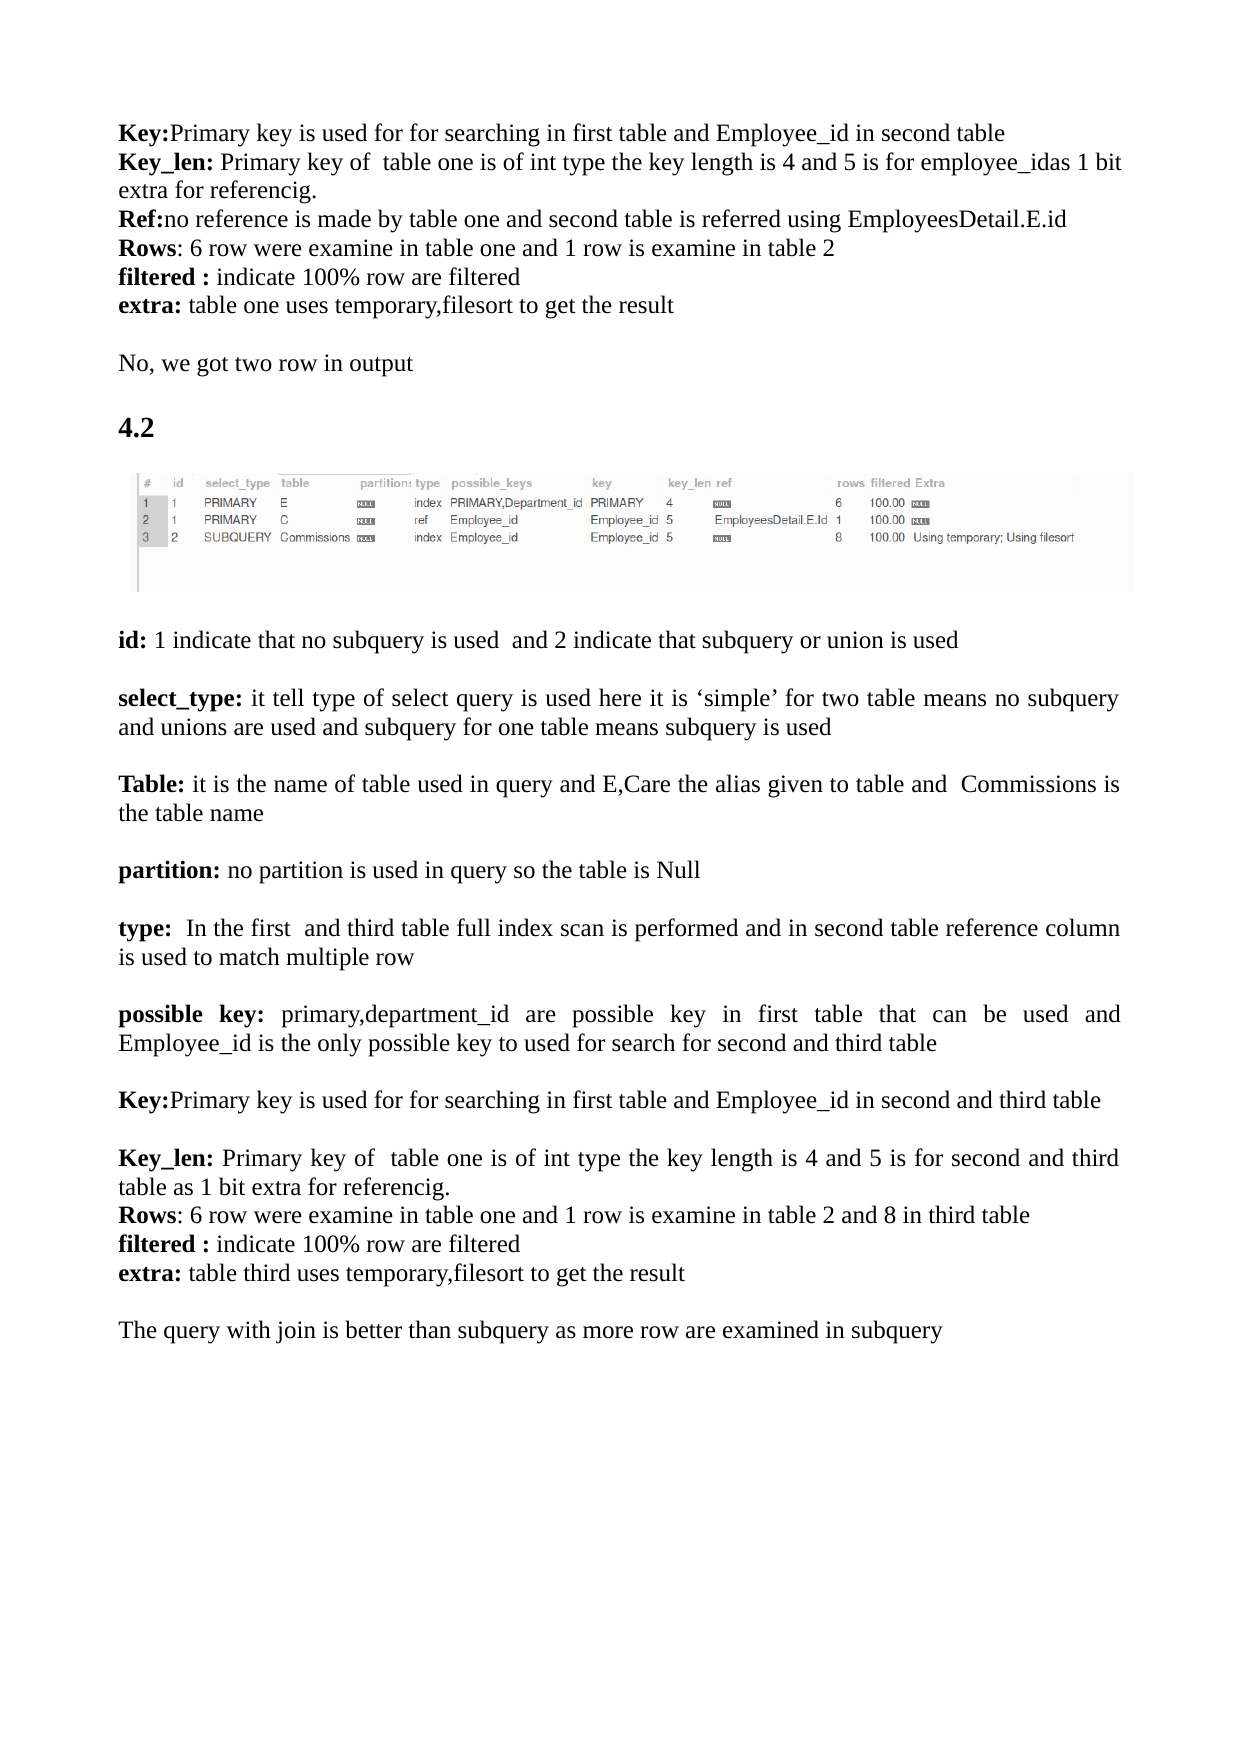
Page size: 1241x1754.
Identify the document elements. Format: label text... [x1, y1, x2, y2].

text Table: it is the name of table used in query and E,Care the alias given to table and Commissions is the table name [118, 769, 1122, 827]
text Key:Primary key is used for for searching in first table and Employee_id in second and third table [118, 1085, 1122, 1114]
text possible key: primary,department_id are possible key in first table that can be used and Employee_id is the only possible key to used for search for second and third table [118, 999, 1122, 1057]
text Key_len: Primary key of table one is of int type the key length is 4 and 5 is for employee_idas 1 bit extra for referencig. [118, 147, 1122, 204]
text Ref:no reference is made by table one and second table is referred using EmployeesDetail.E.id [118, 204, 1122, 233]
text extra: table one uses temporary,filesort to get the result [118, 291, 1122, 319]
picture [130, 473, 1135, 592]
text select_type: it tell type of select query is used here it is ‘simple’ for two table means no subquery and unions are used and subquery for one table means subquery is used [118, 683, 1122, 740]
text partition: no partition is used in query so the table is Null [118, 855, 1122, 884]
text Key:Primary key is used for for searching in first table and Employee_id in second table [118, 118, 1122, 147]
text type: In the first and third table full index scan is performed and in second table reference column is used to match multiple row [118, 913, 1122, 970]
text extra: table third uses temporary,filesort to get the result [118, 1258, 1122, 1287]
text id: 1 indicate that no subquery is used and 2 indicate that subquery or union is used [118, 625, 1122, 654]
text No, we got two row in output [118, 348, 1122, 377]
text Key_len: Primary key of table one is of int type the key length is 4 and 5 is for second and third table as 1 bit extra for referencig. [118, 1143, 1122, 1200]
text Rows: 6 row were examine in table one and 1 row is examine in table 2 and 8 in third table [118, 1200, 1122, 1229]
text 4.2 [118, 410, 1122, 444]
text The query with join is better than subquery as more row are examined in subquery [118, 1315, 1122, 1344]
text filtered : indicate 100% row are filtered [118, 262, 1122, 291]
text filtered : indicate 100% row are filtered [118, 1229, 1122, 1258]
text Rows: 6 row were examine in table one and 1 row is examine in table 2 [118, 233, 1122, 262]
